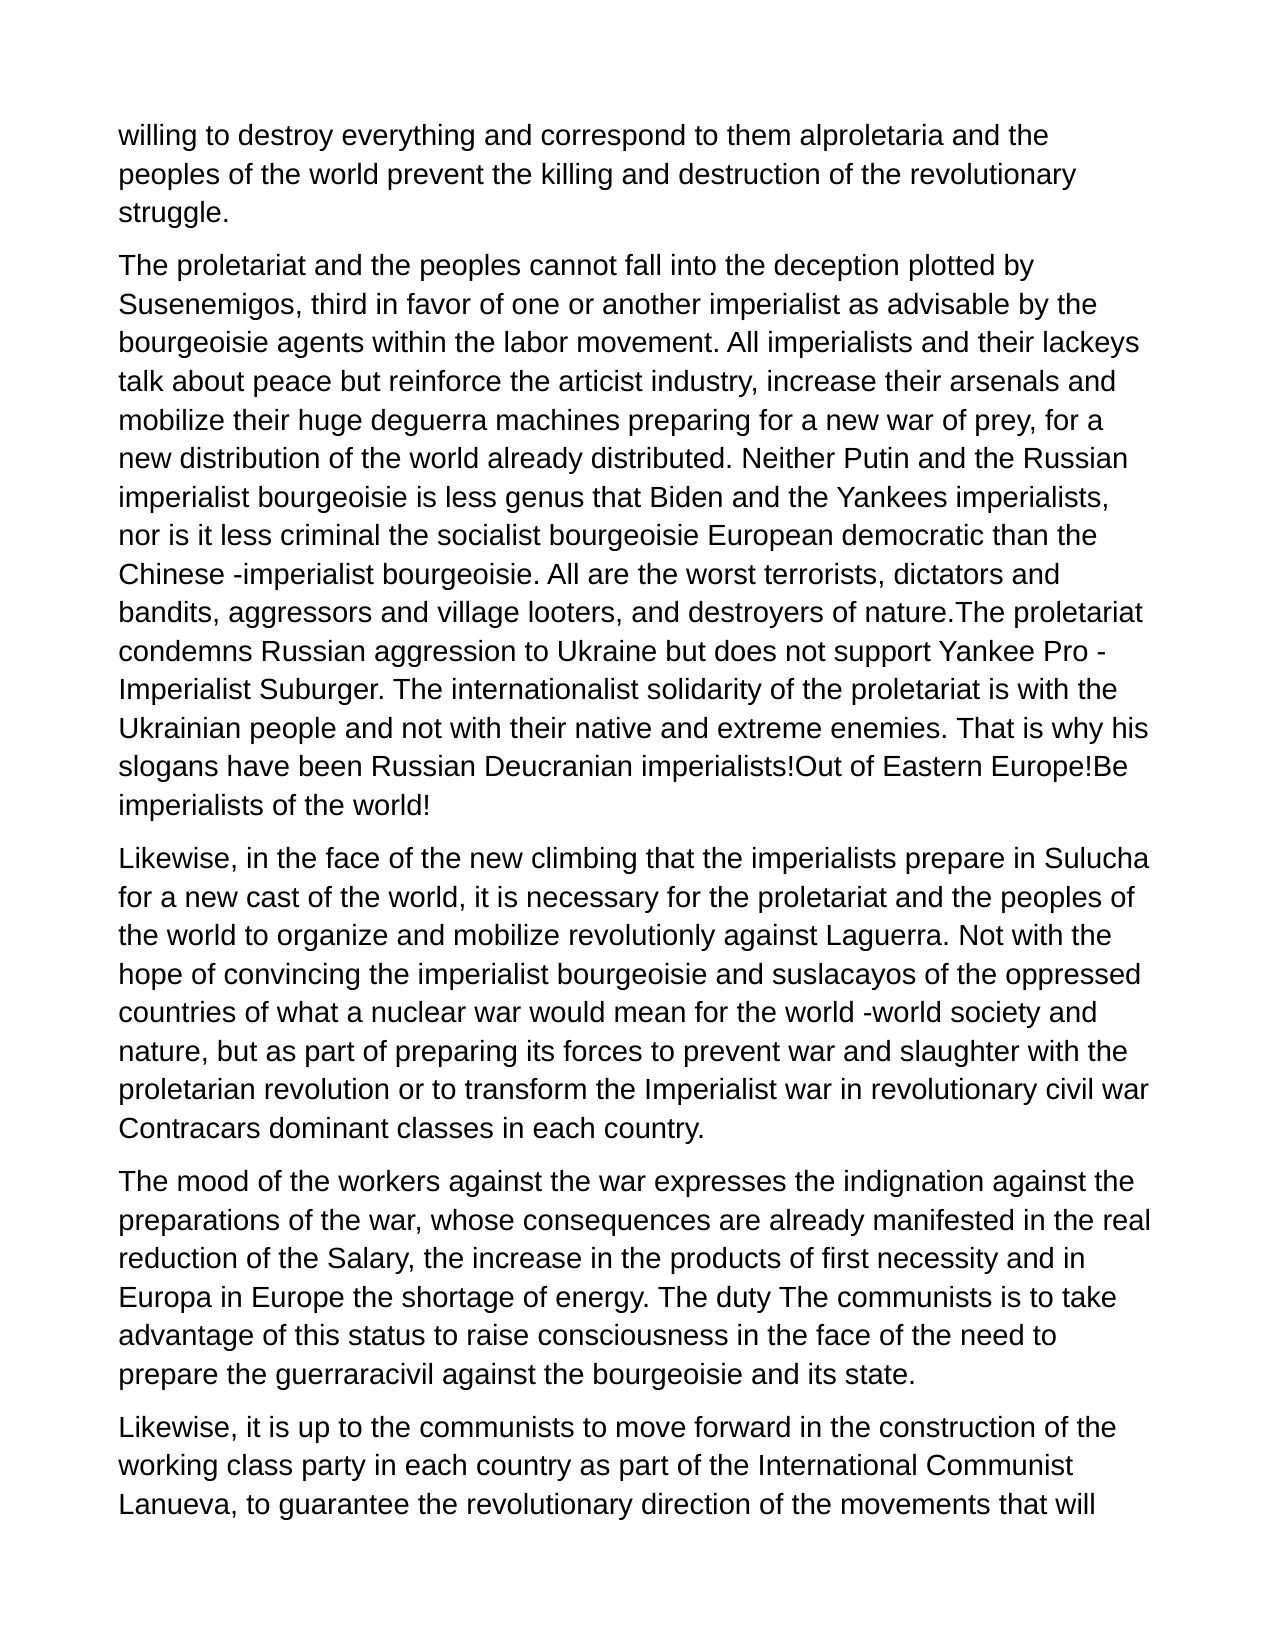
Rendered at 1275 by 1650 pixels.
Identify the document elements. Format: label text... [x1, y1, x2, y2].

text Likewise, in the face of the new climbing that the imperialists prepare in Sulucha for a new cast of the world, it is necessary for the proletariat and the peoples of the world to organize and mobilize revolutionly against Laguerra. Not with the hope of convincing the imperialist bourgeoisie and suslacayos of the oppressed countries of what a nuclear war would mean for the world -world society and nature, but as part of preparing its forces to prevent war and slaughter with the proletarian revolution or to transform the Imperialist war in revolutionary civil war Contracars dominant classes in each country. [118, 841, 1157, 1144]
text Likewise, it is up to the communists to move forward in the construction of the working class party in each country as part of the International Communist Lanueva, to guarantee the revolutionary direction of the movements that will [118, 1410, 1157, 1520]
text willing to destroy everything and correspond to them alproletaria and the peoples of the world prevent the killing and destruction of the revolutionary struggle. [118, 118, 1157, 229]
text The mood of the workers against the war expresses the indignation against the preparations of the war, whose consequences are already manifested in the real reduction of the Salary, the increase in the products of first necessity and in Europa in Europe the shortage of energy. The duty The communists is to take advantage of this status to raise consciousness in the face of the need to prepare the guerraracivil against the bourgeoisie and its state. [118, 1164, 1157, 1390]
text The proletariat and the peoples cannot fall into the deception plotted by Susenemigos, third in favor of one or another imperialist as advisable by the bourgeoisie agents within the labor movement. All imperialists and their lackeys talk about peace but reinforce the articist industry, increase their arsenals and mobilize their huge deguerra machines preparing for a new war of prey, for a new distribution of the world already distributed. Neither Putin and the Russian imperialist bourgeoisie is less genus that Biden and the Yankees imperialists, nor is it less criminal the socialist bourgeoisie European democratic than the Chinese -imperialist bourgeoisie. All are the worst terrorists, dictators and bandits, aggressors and village looters, and destroyers of nature.The proletariat condemns Russian aggression to Ukraine but does not support Yankee Pro -Imperialist Suburger. The internationalist solidarity of the proletariat is with the Ukrainian people and not with their native and extreme enemies. That is why his slogans have been Russian Deucranian imperialists!Out of Eastern Europe!Be imperialists of the world! [118, 248, 1157, 821]
